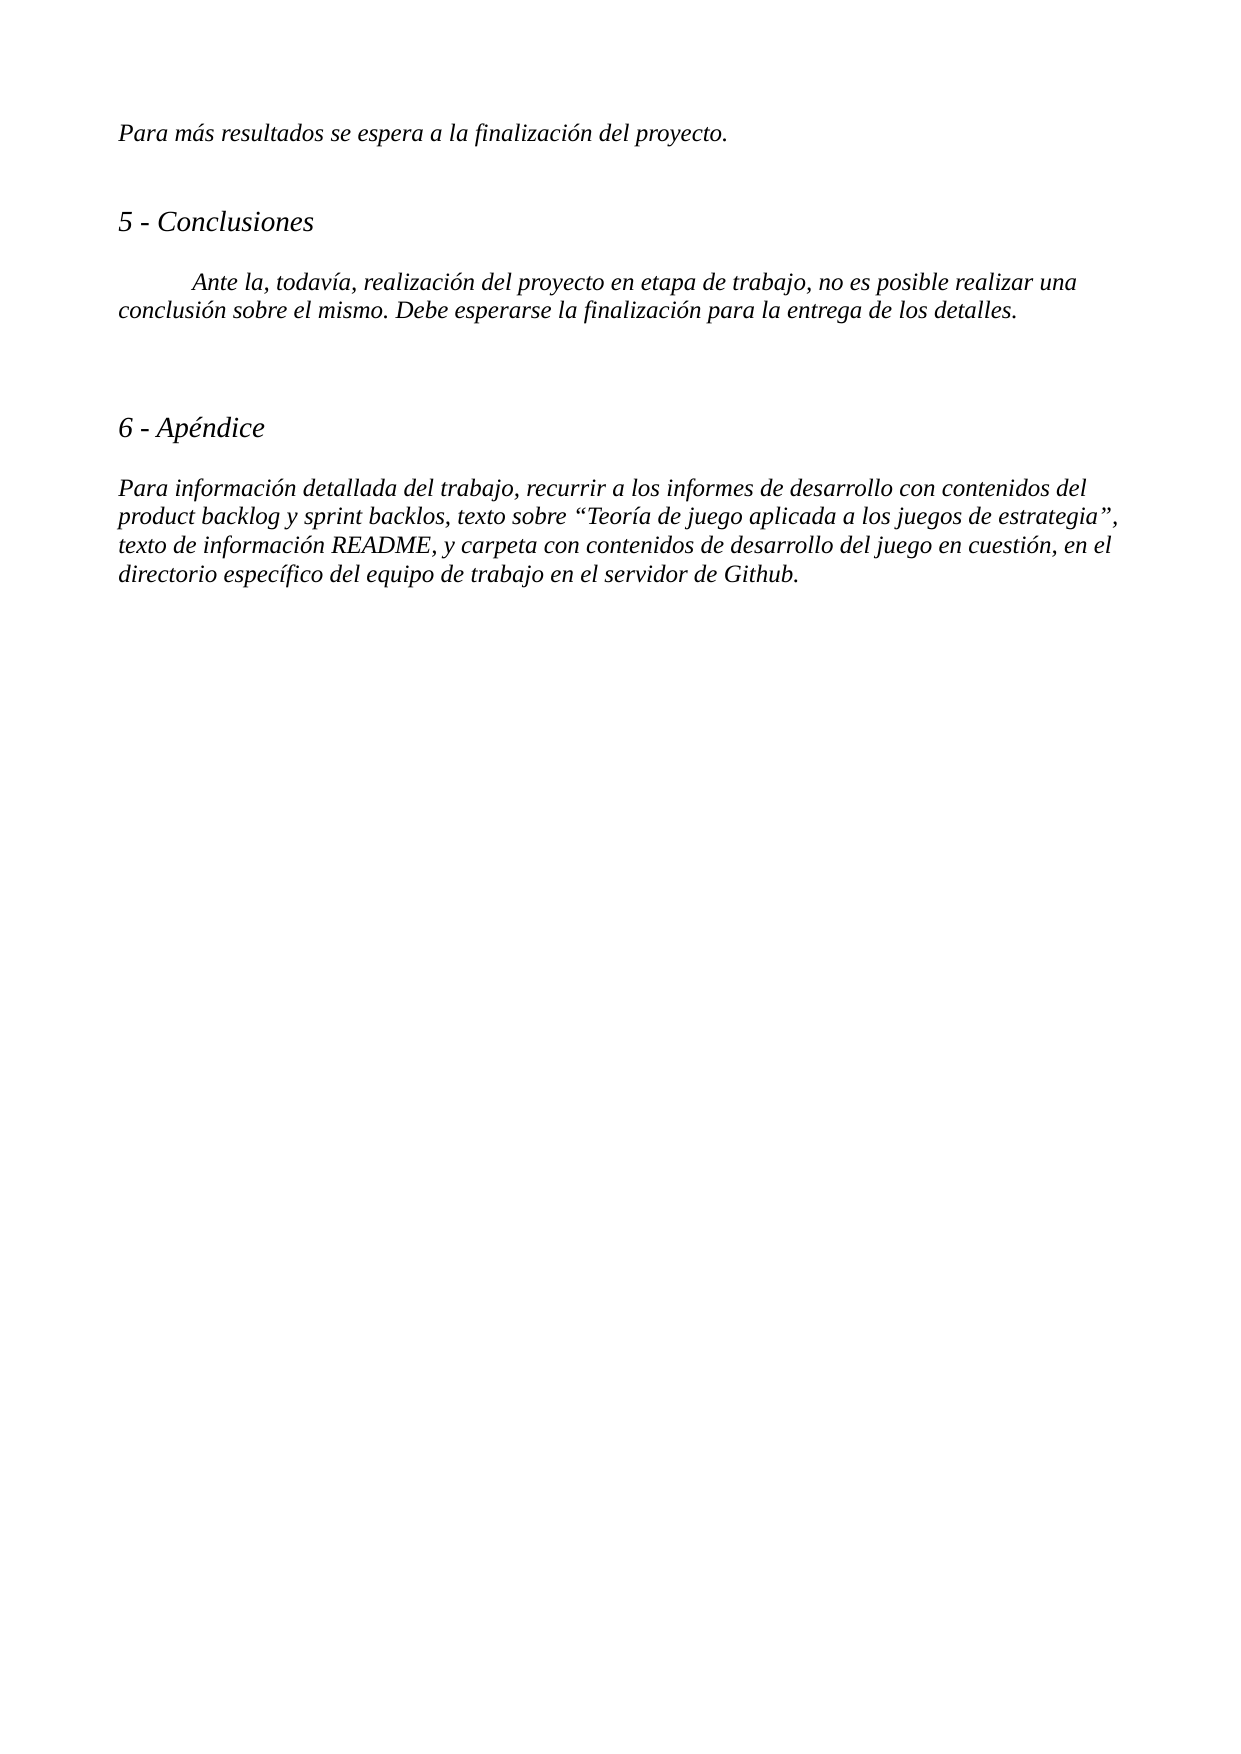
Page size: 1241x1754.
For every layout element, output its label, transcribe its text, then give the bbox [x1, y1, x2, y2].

text 5 - Conclusiones [118, 204, 1122, 238]
text Para más resultados se espera a la finalización del proyecto. [118, 118, 1122, 147]
text Ante la, todavía, realización del proyecto en etapa de trabajo, no es posible realizar una conclusión sobre el mismo. Debe esperarse la finalización para la entrega de los detalles. [118, 267, 1122, 324]
text 6 - Apéndice [118, 410, 1122, 444]
text Para información detallada del trabajo, recurrir a los informes de desarrollo con contenidos del product backlog y sprint backlos, texto sobre “Teoría de juego aplicada a los juegos de estrategia”, texto de información README, y carpeta con contenidos de desarrollo del juego en cuestión, en el directorio específico del equipo de trabajo en el servidor de Github. [118, 473, 1122, 588]
